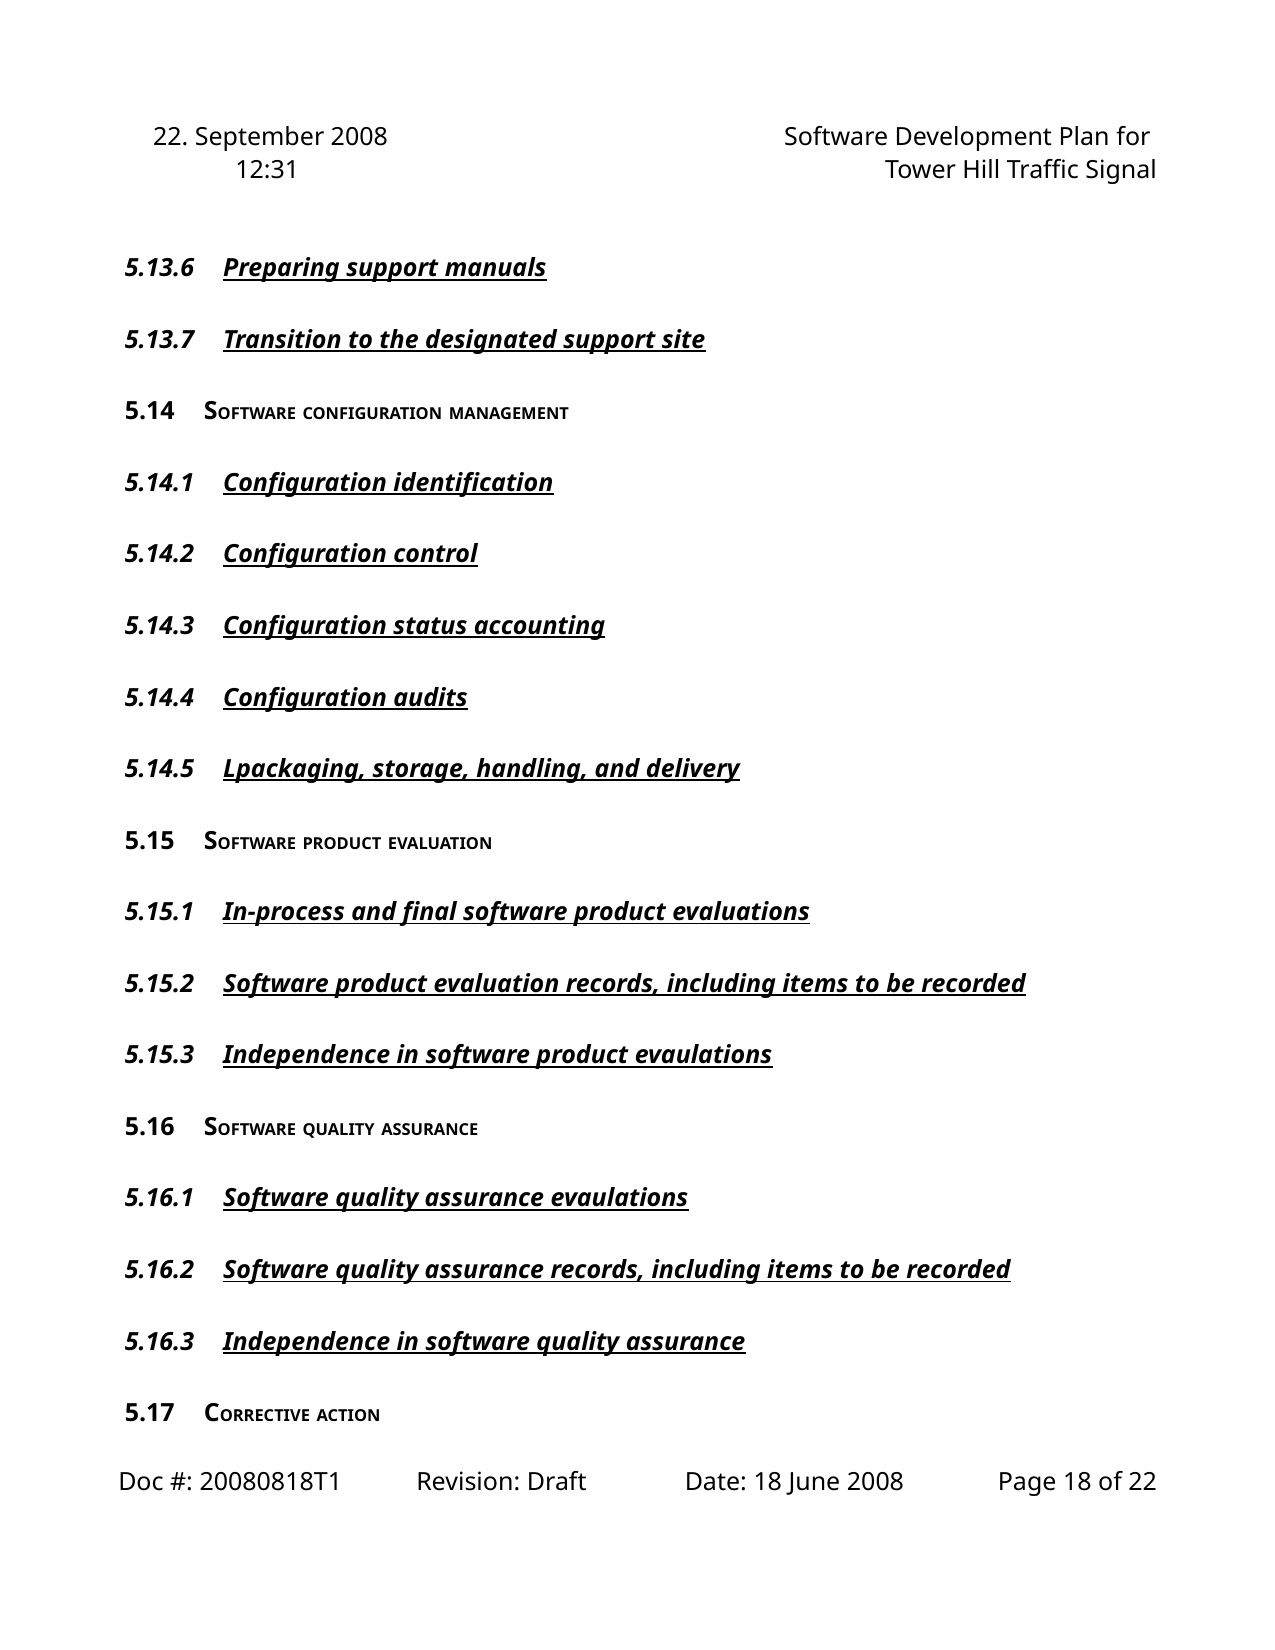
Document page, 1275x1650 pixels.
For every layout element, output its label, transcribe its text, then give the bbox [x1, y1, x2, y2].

subtitle Transition to the designated support site [118, 321, 1157, 355]
subtitle Preparing support manuals [118, 250, 1157, 284]
subtitle Independence in software quality assurance [118, 1323, 1157, 1357]
subtitle In-process and final software product evaluations [118, 894, 1157, 928]
subtitle Independence in software product evaulations [118, 1037, 1157, 1071]
subtitle Lpackaging, storage, handling, and delivery [118, 751, 1157, 785]
subtitle Software quality assurance [118, 1108, 1157, 1143]
subtitle Configuration control [118, 536, 1157, 570]
subtitle Software product evaluation [118, 822, 1157, 856]
subtitle Software product evaluation records, including items to be recorded [118, 965, 1157, 999]
subtitle Software quality assurance records, including items to be recorded [118, 1252, 1157, 1286]
subtitle Configuration status accounting [118, 608, 1157, 642]
subtitle Software quality assurance evaulations [118, 1180, 1157, 1214]
subtitle Configuration identification [118, 464, 1157, 498]
subtitle Configuration audits [118, 679, 1157, 713]
subtitle Software configuration management [118, 393, 1157, 427]
subtitle Corrective action [118, 1395, 1157, 1429]
